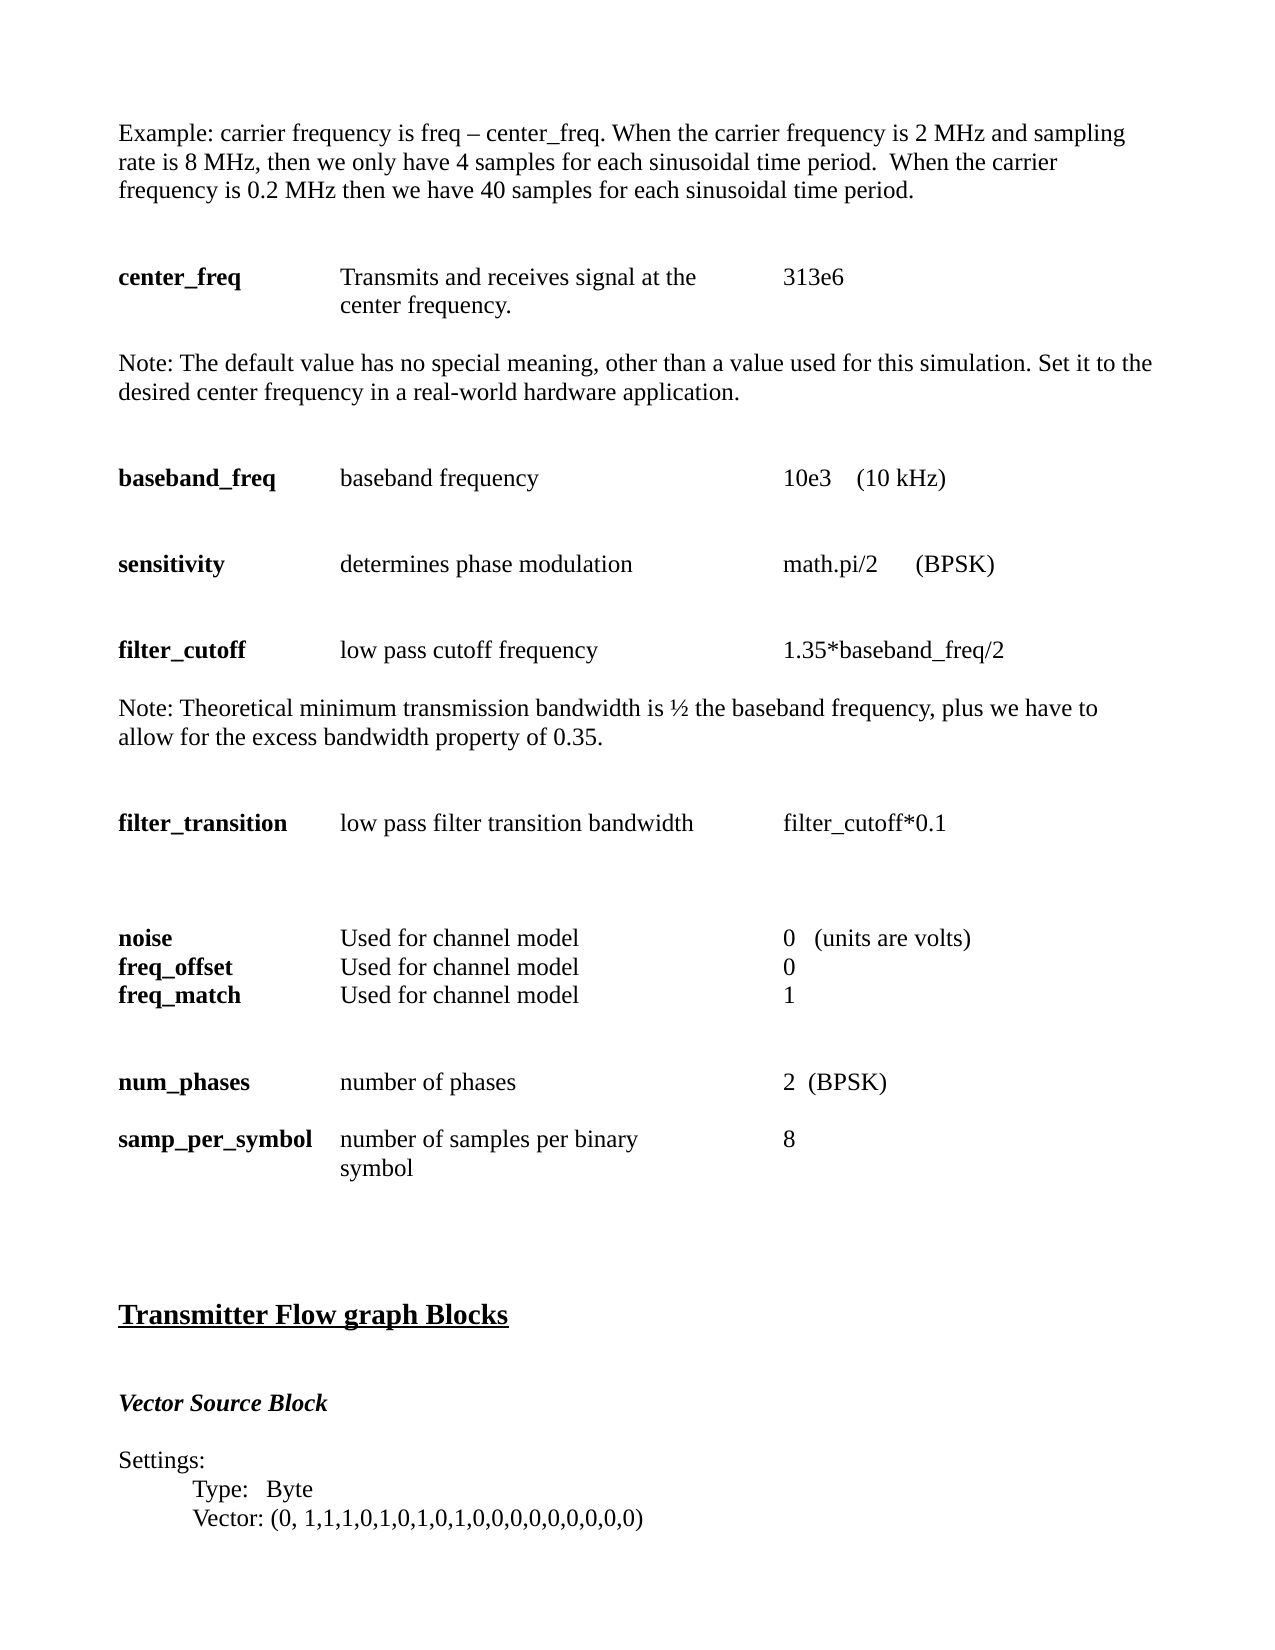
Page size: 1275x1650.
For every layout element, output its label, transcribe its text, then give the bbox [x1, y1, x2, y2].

text Note: Theoretical minimum transmission bandwidth is ½ the baseband frequency, plus we have to allow for the excess bandwidth property of 0.35. [118, 693, 1157, 751]
text num_phases number of phases 2 (BPSK) [118, 1067, 1157, 1096]
text center_freq Transmits and receives signal at the 313e6 [118, 262, 1157, 291]
text Vector: (0, 1,1,1,0,1,0,1,0,1,0,0,0,0,0,0,0,0,0) [192, 1503, 1157, 1532]
text freq_offset Used for channel model 0 [118, 952, 1157, 981]
text noise Used for channel model 0 (units are volts) [118, 923, 1157, 952]
text Transmitter Flow graph Blocks [118, 1297, 1157, 1330]
text Example: carrier frequency is freq – center_freq. When the carrier frequency is 2 MHz and sampling rate is 8 MHz, then we only have 4 samples for each sinusoidal time period. When the carrier frequency is 0.2 MHz then we have 40 samples for each sinusoidal time period. [118, 118, 1157, 204]
text Type: Byte [192, 1474, 1157, 1503]
text center frequency. [118, 291, 1157, 319]
text Settings: [118, 1445, 1157, 1474]
text Note: The default value has no special meaning, other than a value used for this simulation. Set it to the desired center frequency in a real-world hardware application. [118, 348, 1157, 406]
text baseband_freq baseband frequency 10e3 (10 kHz) [118, 463, 1157, 492]
text filter_transition low pass filter transition bandwidth filter_cutoff*0.1 [118, 808, 1157, 837]
text filter_cutoff low pass cutoff frequency 1.35*baseband_freq/2 [118, 636, 1157, 664]
text samp_per_symbol number of samples per binary 8 [118, 1124, 1157, 1153]
text Vector Source Block [118, 1388, 1157, 1417]
text sensitivity determines phase modulation math.pi/2 (BPSK) [118, 549, 1157, 578]
text freq_match Used for channel model 1 [118, 981, 1157, 1009]
text symbol [118, 1153, 1157, 1182]
